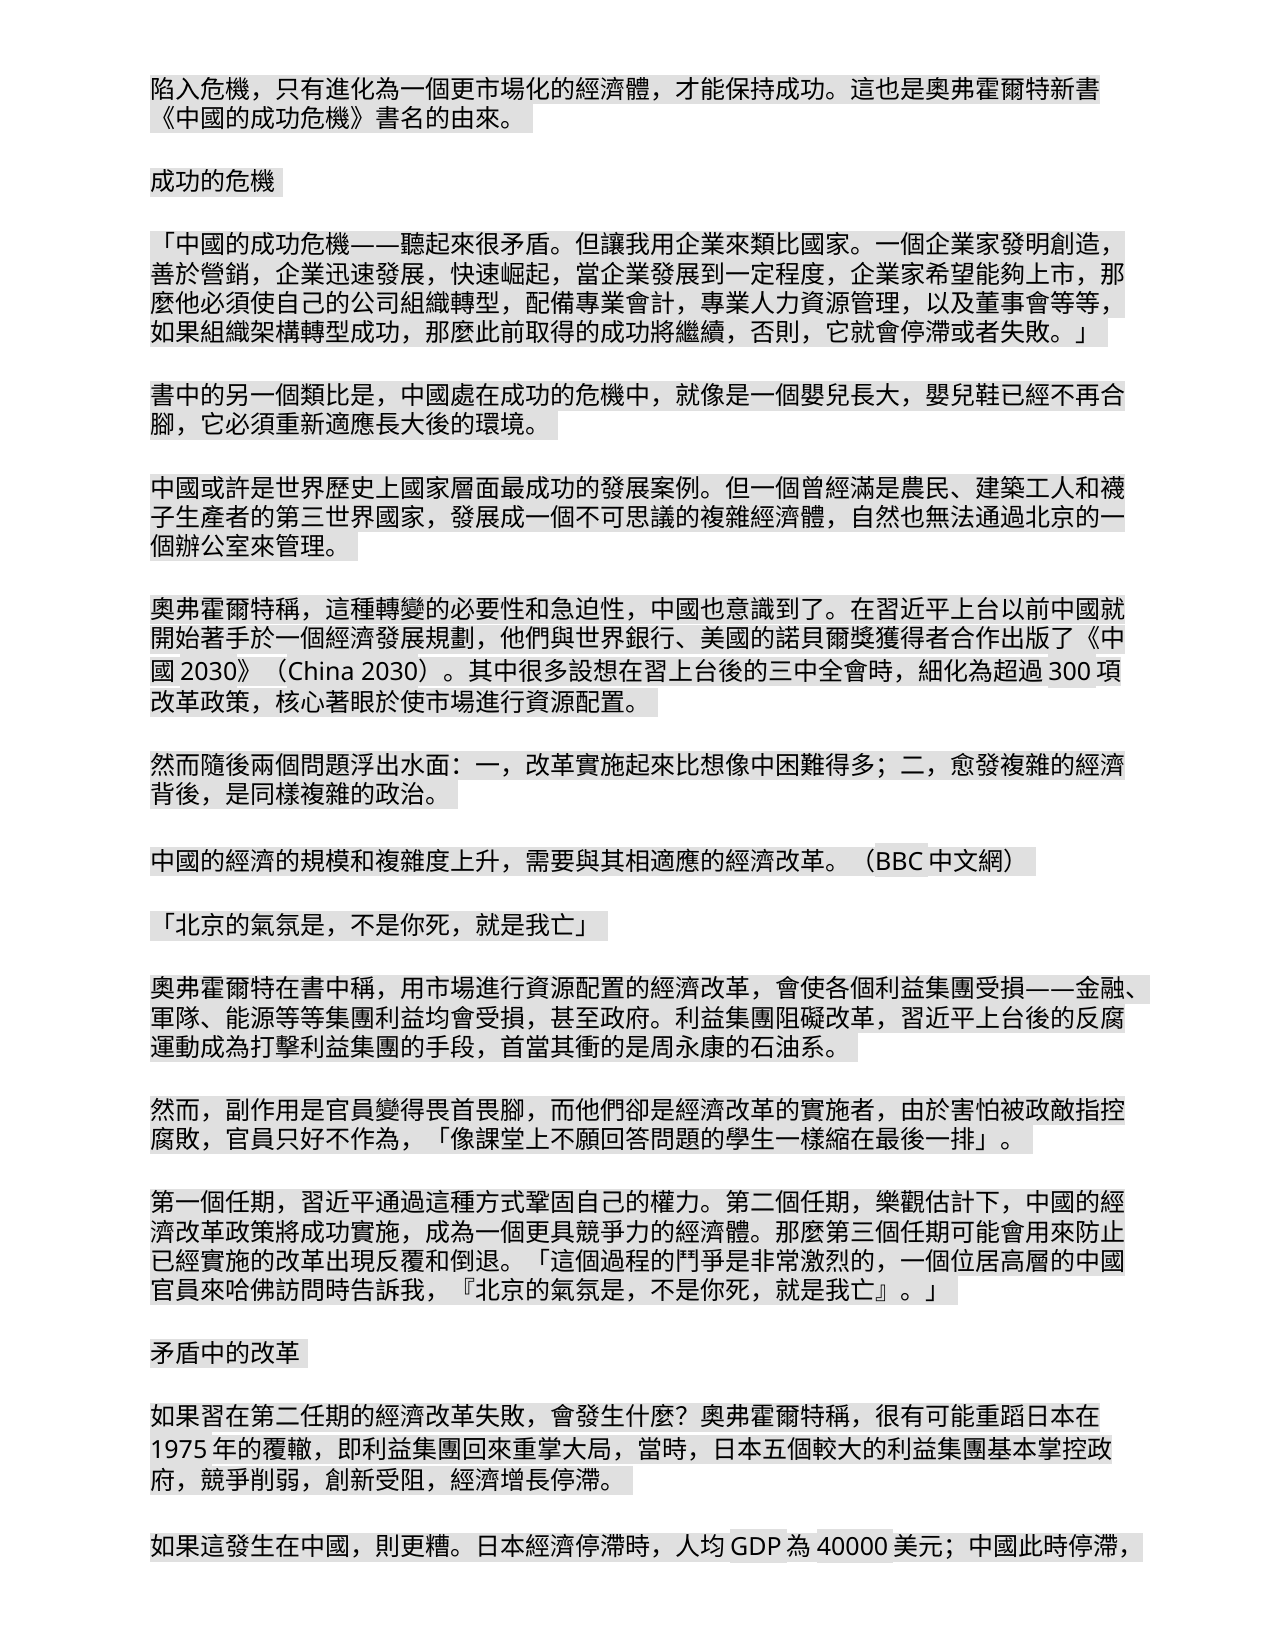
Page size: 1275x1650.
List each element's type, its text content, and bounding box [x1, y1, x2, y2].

text William Overholt 講得挺有道理。 中國的失敗，將會是人類一場可怕的災難。 陳真 2018. 10. 30. ============== 改革開放40周年》 哈佛學者：「中國模式」處於分水嶺，改革不慎將讓奇蹟殞落 BBC中文網 2018-10-29 中美貿易戰恐衝擊中國經濟發展。（AP） 「中國模式」——一個因中國經濟崛起而流行的概念。它不同於西方固有模式，讓不少經濟學家直言「看不懂」。不過，「中國模式」在今年似乎步履維艱，經濟增長不斷放緩，與美國的貿易戰帶來了巨大不確定性，外界不禁疑惑——「中國模式」是否難以為繼？中國經濟將繼續增長還是從此開始衰退？ 哈佛大學甘迺迪學院的威廉·奧弗霍爾特博士（William Overholt）或許是回答這些問題的絶佳人選。他在1990年代初出版《中國的崛起：經濟改革正在如何造就一個超級強國》，書中預言經濟改革將把中國帶向強國之路。這本書出版後引起巨大的爭議，西方學界普遍不認同，甚至有媒體編輯認為其觀點過於偏激和樂觀，而禁止記者採訪他。然而，之後近30年中國經濟增長印證奧弗霍爾特的預言，也讓他聲名鵲起。 奧弗霍爾特博士日前在香港中文大學出席研討會，發表對中國模式的最新觀察。BBC中文記者借此機會與他交流。研討會上，奧佛霍爾特一改多年來的樂觀，表示中國模式處於一個分水嶺，面對日益複雜的經濟和政治，改革不慎，中國奇蹟或將就此隕落。 BBC中文記者進一步結合他今年出版的新書《中國成功的危機》（China's Crisis of Success）呈現這位哈佛學者眼中的危機與道路。 何為 「 中國模式 」？ 「中國模式」不是空穴來風。在奧弗霍爾特看來，「中國模式」是亞洲模式的變種。早在中國改革開放前，日本、韓國、台灣、新加坡等亞洲經濟體已經通過具有高度相似性的發展模式而成功崛起，被稱為「東亞奇蹟」（East Asian Miracles）。 這一模式在發展早期執著於經濟增長的最高優先級。這些國家的威權主義領導人懷有對政權災難性崩塌的恐懼，而開始實施激進的經濟和社會改革。於是在發展早期，他們會弱化政治意識形態的影響，並藏起自己在地緣政治中的野心。這些決定性的策略把整個國家的重心全面讓渡給經濟發展，強力的中央政府進行規劃和控制，然後隨著經濟發展逐漸給市場經濟讓路，最終實現經濟起飛。 今年是改革開放四十週年，但是內外環境不確定性陡增，經濟前景並不樂觀。（BBC中文網） 奧弗霍爾特之所以敢於在90年代能夠預言中國的經濟成功，因為他觀察到鄧小平和朱鎔基對亞洲模式的模仿。此外中國也創新出經濟開發區和「一國兩制」等靈活而有利於經濟的政策。 隨著經濟的成功發展，經濟模式從簡單變為複雜，「中國模式」因無法支撐經濟發展，而陷入危機，只有進化為一個更市場化的經濟體，才能保持成功。這也是奧弗霍爾特新書《中國的成功危機》書名的由來。 成功的危機 「中國的成功危機——聽起來很矛盾。但讓我用企業來類比國家。一個企業家發明創造，善於營銷，企業迅速發展，快速崛起，當企業發展到一定程度，企業家希望能夠上市，那麼他必須使自己的公司組織轉型，配備專業會計，專業人力資源管理，以及董事會等等，如果組織架構轉型成功，那麼此前取得的成功將繼續，否則，它就會停滯或者失敗。」 書中的另一個類比是，中國處在成功的危機中，就像是一個嬰兒長大，嬰兒鞋已經不再合腳，它必須重新適應長大後的環境。 中國或許是世界歷史上國家層面最成功的發展案例。但一個曾經滿是農民、建築工人和襪子生產者的第三世界國家，發展成一個不可思議的複雜經濟體，自然也無法通過北京的一個辦公室來管理。 奧弗霍爾特稱，這種轉變的必要性和急迫性，中國也意識到了。在習近平上台以前中國就開始著手於一個經濟發展規劃，他們與世界銀行、美國的諾貝爾獎獲得者合作出版了《中國2030》（China 2030）。其中很多設想在習上台後的三中全會時，細化為超過300項改革政策，核心著眼於使市場進行資源配置。 然而隨後兩個問題浮出水面：一，改革實施起來比想像中困難得多；二，愈發複雜的經濟背後，是同樣複雜的政治。 中國的經濟的規模和複雜度上升，需要與其相適應的經濟改革。（BBC中文網） 「北京的氣氛是，不是你死，就是我亡」 奧弗霍爾特在書中稱，用市場進行資源配置的經濟改革，會使各個利益集團受損——金融、軍隊、能源等等集團利益均會受損，甚至政府。利益集團阻礙改革，習近平上台後的反腐運動成為打擊利益集團的手段，首當其衝的是周永康的石油系。 然而，副作用是官員變得畏首畏腳，而他們卻是經濟改革的實施者，由於害怕被政敵指控腐敗，官員只好不作為，「像課堂上不願回答問題的學生一樣縮在最後一排」。 第一個任期，習近平通過這種方式鞏固自己的權力。第二個任期，樂觀估計下，中國的經濟改革政策將成功實施，成為一個更具競爭力的經濟體。那麼第三個任期可能會用來防止已經實施的改革出現反覆和倒退。「這個過程的鬥爭是非常激烈的，一個位居高層的中國官員來哈佛訪問時告訴我，『北京的氣氛是，不是你死，就是我亡』。」 矛盾中的改革 如果習在第二任期的經濟改革失敗，會發生什麼？奧弗霍爾特稱，很有可能重蹈日本在1975年的覆轍，即利益集團回來重掌大局，當時，日本五個較大的利益集團基本掌控政府，競爭削弱，創新受阻，經濟增長停滯。 如果這發生在中國，則更糟。日本經濟停滯時，人均GDP為40000美元；中國此時停滯，人均GDP則只有15000美元，中國人不會滿足於這一收入水平，不滿會變為政治上的巨大壓力；如果成功，中國的人均收入增長，會產生更多政治訴求。所以無論如何，經濟改革後的政治變化都是不可避免的。 現在中國採取的方案是，進一步中央集權，使各個利益集團處於控制中，然後在改革反對者中闖出一條路。這麼做，使中國坐在一個政治壓力的沸騰水壺上，可能一時管用，但不會永遠管用。所以中國模式能夠走下去，政治改革一定得發生。 然而在奧弗霍爾特看來，這個過程風險高、難度大；可能是人類歷史上最複雜的一次轉型，沒有可供模仿的對象。因此，奧弗霍爾特表示，目前已無法像90年代一樣，對中國未來經濟走勢進行預測，唯一可以預測的是巨變即將發生。 不過，他在書中提供了觀察中國的標尺，他列出了15對矛盾的改革政策——比如，一方面稱讓市場來對資源進行配置，另一方面卻推出以中國製造2025為主的巨量產業補貼；再比如，一方面提出國有企業的市場化改革，另一方面則在國企內部加強黨的領導；以及，一方面進行強力的社會管控，目的是保持穩定，另一方面卻造成中產階級對於不穩定的風險焦慮，他們於是努力進行資產轉移等等。「中國未來勢必要應對這些矛盾關係，它們不是災難性的，但如何在他們之間平衡，將決定中國未來的發展走向。」 [150, 75, 1125, 1563]
